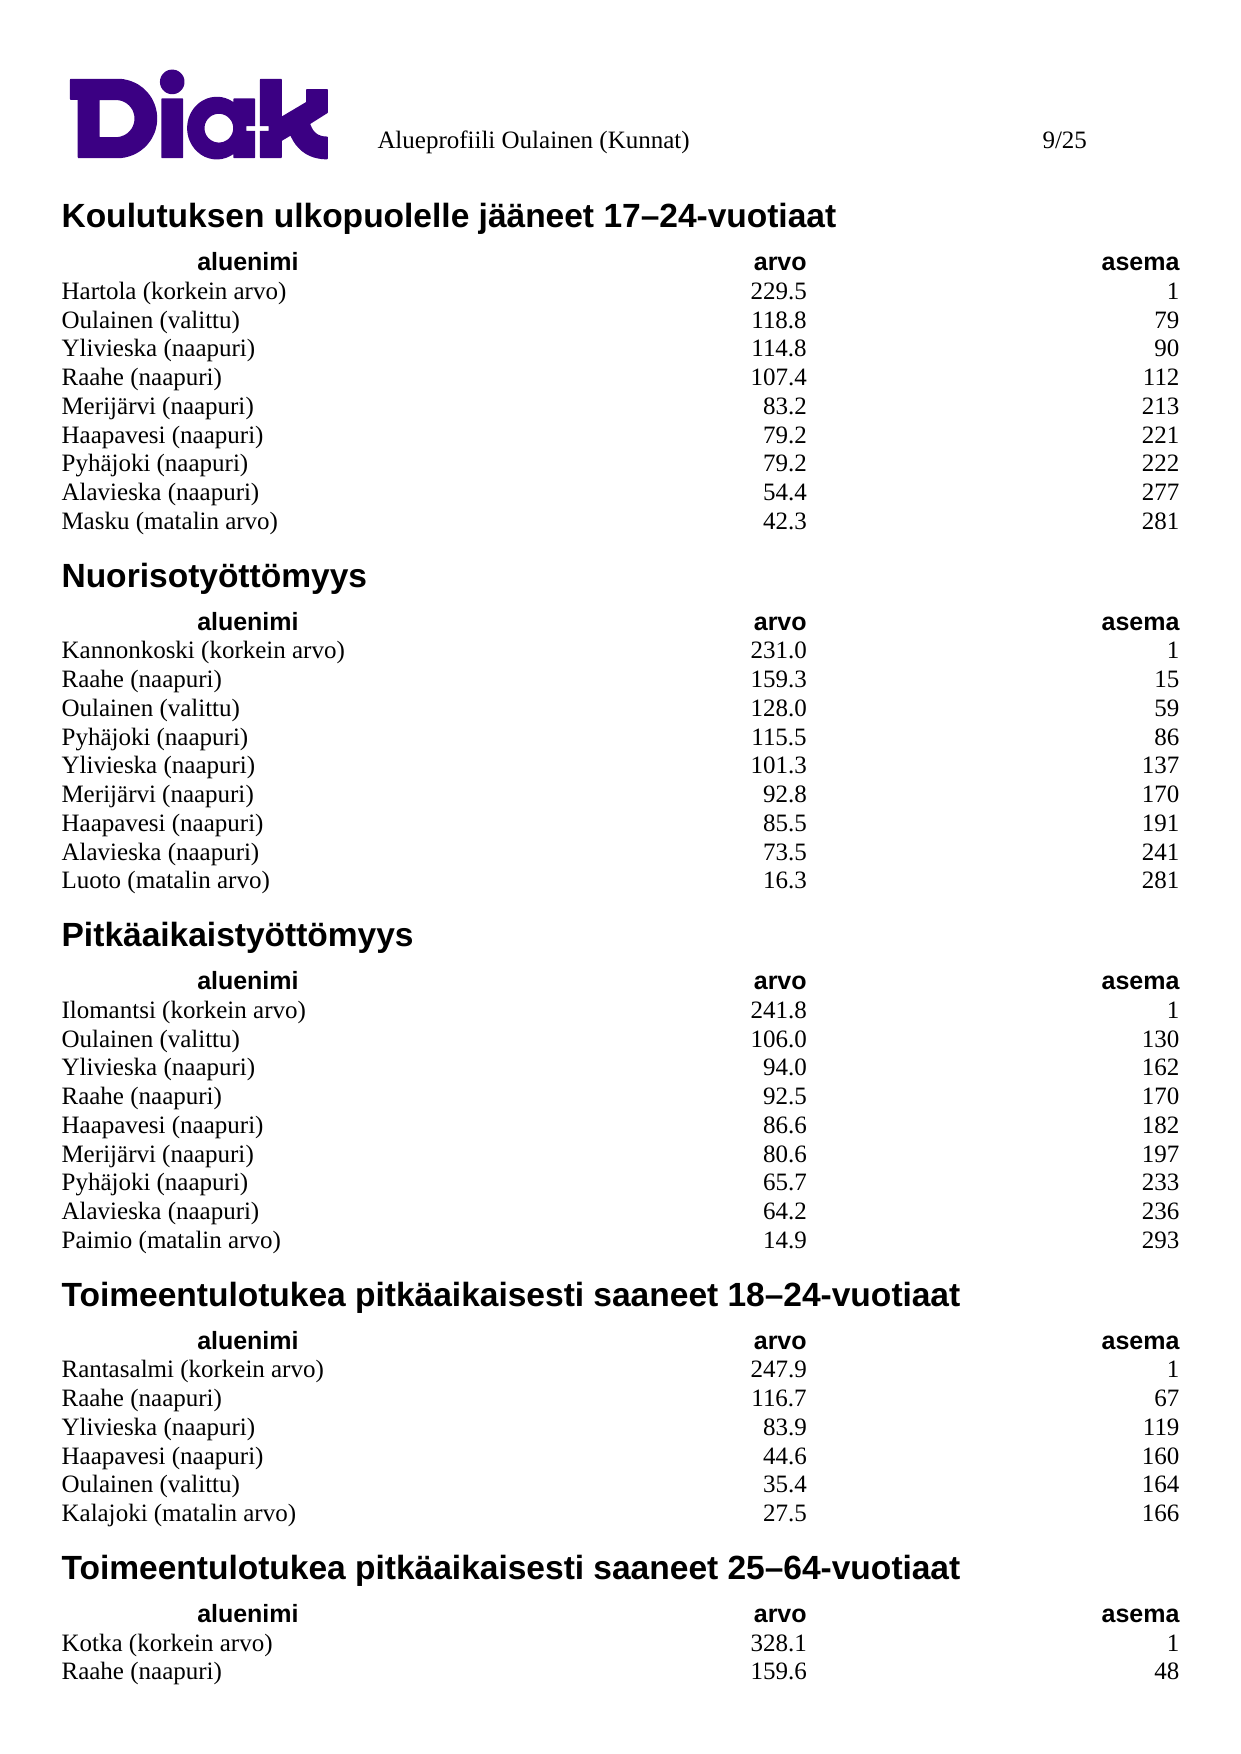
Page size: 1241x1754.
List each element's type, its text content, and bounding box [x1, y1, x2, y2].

table_cell Raahe (naapuri) [61, 664, 434, 693]
table_cell 79.2 [434, 449, 806, 477]
table_cell 170 [806, 1081, 1179, 1110]
table_cell 42.3 [434, 506, 806, 535]
table_cell 182 [806, 1110, 1179, 1139]
table_cell 92.8 [434, 779, 806, 808]
table_cell Haapavesi (naapuri) [61, 1110, 434, 1139]
table_cell 166 [806, 1498, 1179, 1527]
table_cell 328.1 [434, 1628, 806, 1656]
table_cell Kotka (korkein arvo) [61, 1628, 434, 1656]
table_header asema [806, 607, 1179, 636]
table_cell 191 [806, 808, 1179, 837]
table_cell 90 [806, 334, 1179, 362]
table_cell Paimio (matalin arvo) [61, 1225, 434, 1254]
table_cell Raahe (naapuri) [61, 362, 434, 391]
table_cell Haapavesi (naapuri) [61, 808, 434, 837]
table_cell 94.0 [434, 1053, 806, 1081]
table_cell 1 [806, 1628, 1179, 1656]
table_cell Raahe (naapuri) [61, 1081, 434, 1110]
table_cell 281 [806, 866, 1179, 894]
table_cell Oulainen (valittu) [61, 305, 434, 333]
table_cell 1 [806, 636, 1179, 664]
table_cell Kannonkoski (korkein arvo) [61, 636, 434, 664]
table_cell 16.3 [434, 866, 806, 894]
table_cell 86 [806, 722, 1179, 751]
table_cell 115.5 [434, 722, 806, 751]
table_cell 14.9 [434, 1225, 806, 1254]
table_cell 128.0 [434, 693, 806, 722]
table_cell 80.6 [434, 1139, 806, 1167]
table_cell 101.3 [434, 751, 806, 779]
table_cell 137 [806, 751, 1179, 779]
table_cell Alavieska (naapuri) [61, 1196, 434, 1225]
table_cell 281 [806, 506, 1179, 535]
table_cell Oulainen (valittu) [61, 1024, 434, 1052]
table_cell Merijärvi (naapuri) [61, 779, 434, 808]
table_cell Ylivieska (naapuri) [61, 1053, 434, 1081]
table_cell Raahe (naapuri) [61, 1383, 434, 1412]
table_cell 221 [806, 420, 1179, 448]
table_cell 159.6 [434, 1656, 806, 1685]
table_header arvo [434, 1326, 806, 1354]
table_cell Luoto (matalin arvo) [61, 866, 434, 894]
table_header asema [806, 247, 1179, 276]
table_cell 247.9 [434, 1355, 806, 1383]
table_cell 1 [806, 276, 1179, 305]
table_header aluenimi [61, 966, 434, 995]
table_cell 293 [806, 1225, 1179, 1254]
table_cell 92.5 [434, 1081, 806, 1110]
table_cell 197 [806, 1139, 1179, 1167]
table_cell 130 [806, 1024, 1179, 1052]
table_cell 112 [806, 362, 1179, 391]
table_cell Masku (matalin arvo) [61, 506, 434, 535]
subtitle Nuorisotyöttömyys [61, 556, 1179, 594]
table_cell 73.5 [434, 837, 806, 866]
table_cell 1 [806, 995, 1179, 1024]
table_cell 164 [806, 1470, 1179, 1498]
table_cell 114.8 [434, 334, 806, 362]
table_cell 107.4 [434, 362, 806, 391]
table_cell 54.4 [434, 477, 806, 506]
table_cell 162 [806, 1053, 1179, 1081]
table_cell 35.4 [434, 1470, 806, 1498]
table_header arvo [434, 966, 806, 995]
table_cell 1 [806, 1355, 1179, 1383]
table_cell 119 [806, 1412, 1179, 1441]
table_cell 170 [806, 779, 1179, 808]
table_header aluenimi [61, 1326, 434, 1354]
table_cell Pyhäjoki (naapuri) [61, 1168, 434, 1196]
table_cell 79 [806, 305, 1179, 333]
table_cell Pyhäjoki (naapuri) [61, 449, 434, 477]
table_cell Alavieska (naapuri) [61, 837, 434, 866]
table_cell Oulainen (valittu) [61, 1470, 434, 1498]
table_cell Ilomantsi (korkein arvo) [61, 995, 434, 1024]
subtitle Pitkäaikaistyöttömyys [61, 915, 1179, 954]
table_cell 241.8 [434, 995, 806, 1024]
table_cell 277 [806, 477, 1179, 506]
table_cell Merijärvi (naapuri) [61, 391, 434, 420]
table_cell 15 [806, 664, 1179, 693]
table_header aluenimi [61, 247, 434, 276]
table_cell 85.5 [434, 808, 806, 837]
table_cell 213 [806, 391, 1179, 420]
table_cell Raahe (naapuri) [61, 1656, 434, 1685]
table_cell Haapavesi (naapuri) [61, 420, 434, 448]
table_cell 160 [806, 1441, 1179, 1469]
table_cell 231.0 [434, 636, 806, 664]
table_cell Ylivieska (naapuri) [61, 751, 434, 779]
table_cell 116.7 [434, 1383, 806, 1412]
table_cell 64.2 [434, 1196, 806, 1225]
table_header arvo [434, 607, 806, 636]
table_cell 241 [806, 837, 1179, 866]
subtitle Toimeentulotukea pitkäaikaisesti saaneet 18–24-vuotiaat [61, 1274, 1179, 1313]
table_cell 48 [806, 1656, 1179, 1685]
table_header arvo [434, 1599, 806, 1628]
table_cell 233 [806, 1168, 1179, 1196]
table_cell 59 [806, 693, 1179, 722]
table_cell 67 [806, 1383, 1179, 1412]
table_cell 106.0 [434, 1024, 806, 1052]
table_cell 86.6 [434, 1110, 806, 1139]
table_cell Haapavesi (naapuri) [61, 1441, 434, 1469]
table_cell 83.9 [434, 1412, 806, 1441]
table_cell 229.5 [434, 276, 806, 305]
table_cell 222 [806, 449, 1179, 477]
table_cell Alavieska (naapuri) [61, 477, 434, 506]
table_header aluenimi [61, 607, 434, 636]
table_cell Rantasalmi (korkein arvo) [61, 1355, 434, 1383]
table_cell Pyhäjoki (naapuri) [61, 722, 434, 751]
table_cell Kalajoki (matalin arvo) [61, 1498, 434, 1527]
table_cell 27.5 [434, 1498, 806, 1527]
table_header aluenimi [61, 1599, 434, 1628]
table_header asema [806, 1599, 1179, 1628]
table_header asema [806, 966, 1179, 995]
table_cell 79.2 [434, 420, 806, 448]
table_cell Ylivieska (naapuri) [61, 334, 434, 362]
table_header arvo [434, 247, 806, 276]
table_cell 159.3 [434, 664, 806, 693]
table_cell 118.8 [434, 305, 806, 333]
table_cell Hartola (korkein arvo) [61, 276, 434, 305]
subtitle Toimeentulotukea pitkäaikaisesti saaneet 25–64-vuotiaat [61, 1548, 1179, 1586]
table_header asema [806, 1326, 1179, 1354]
table_cell Merijärvi (naapuri) [61, 1139, 434, 1167]
subtitle Koulutuksen ulkopuolelle jääneet 17–24-vuotiaat [61, 196, 1179, 235]
table_cell Oulainen (valittu) [61, 693, 434, 722]
table_cell 83.2 [434, 391, 806, 420]
table_cell 236 [806, 1196, 1179, 1225]
table_cell Ylivieska (naapuri) [61, 1412, 434, 1441]
table_cell 65.7 [434, 1168, 806, 1196]
table_cell 44.6 [434, 1441, 806, 1469]
